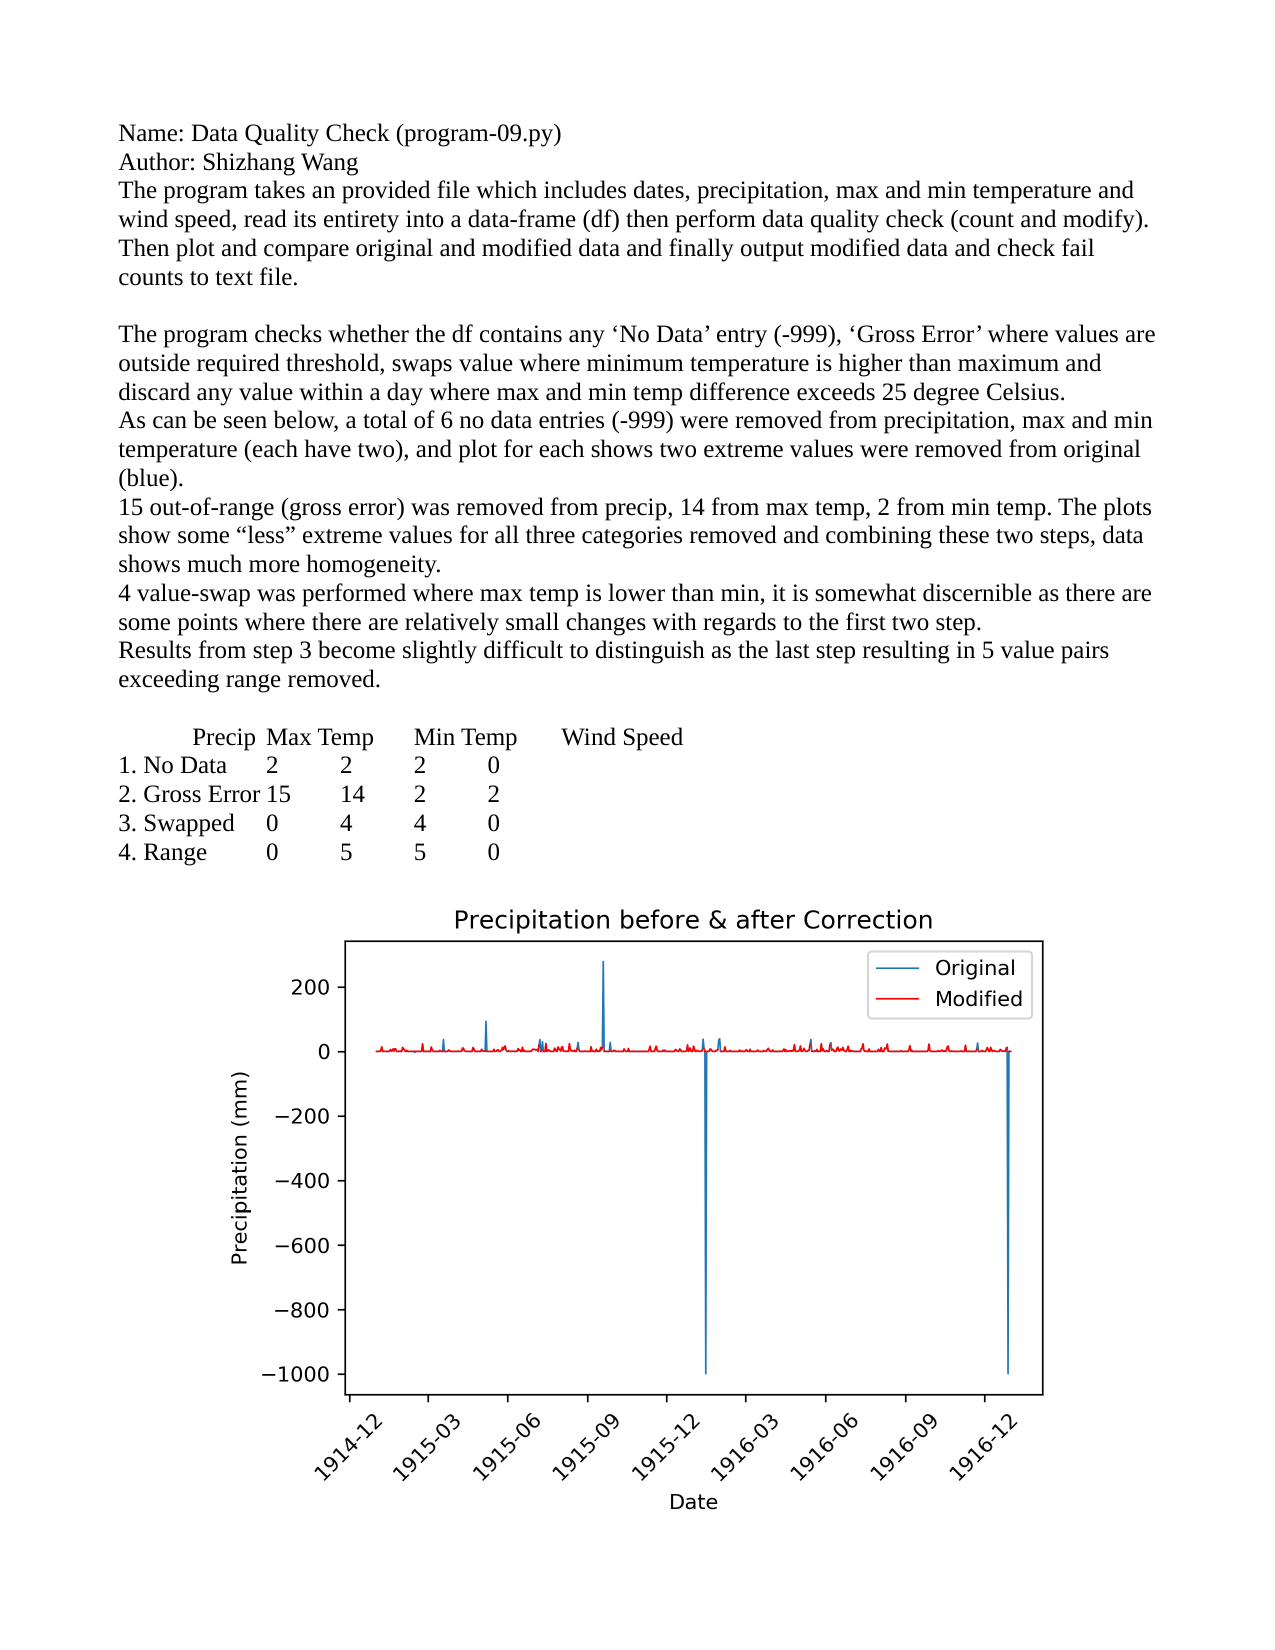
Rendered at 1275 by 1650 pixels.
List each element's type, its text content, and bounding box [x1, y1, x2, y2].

text Author: Shizhang Wang [118, 147, 1157, 176]
text The program takes an provided file which includes dates, precipitation, max and min temperature and wind speed, read its entirety into a data-frame (df) then perform data quality check (count and modify). Then plot and compare original and modified data and finally output modified data and check fail counts to text file. [118, 176, 1157, 291]
text 1. No Data 2 2 2 0 [118, 751, 1157, 779]
text Precip Max Temp Min Temp Wind Speed [118, 722, 1157, 751]
text Name: Data Quality Check (program-09.py) [118, 118, 1157, 147]
picture [216, 894, 1059, 1528]
text Results from step 3 become slightly difficult to distinguish as the last step resulting in 5 value pairs exceeding range removed. [118, 636, 1157, 693]
text 4. Range 0 5 5 0 [118, 837, 1157, 866]
text As can be seen below, a total of 6 no data entries (-999) were removed from precipitation, max and min temperature (each have two), and plot for each shows two extreme values were removed from original (blue). [118, 406, 1157, 492]
text 4 value-swap was performed where max temp is lower than min, it is somewhat discernible as there are some points where there are relatively small changes with regards to the first two step. [118, 578, 1157, 636]
text 15 out-of-range (gross error) was removed from precip, 14 from max temp, 2 from min temp. The plots show some “less” extreme values for all three categories removed and combining these two steps, data shows much more homogeneity. [118, 492, 1157, 578]
text The program checks whether the df contains any ‘No Data’ entry (-999), ‘Gross Error’ where values are outside required threshold, swaps value where minimum temperature is higher than maximum and discard any value within a day where max and min temp difference exceeds 25 degree Celsius. [118, 319, 1157, 406]
text 2. Gross Error 15 14 2 2 [118, 779, 1157, 808]
text 3. Swapped 0 4 4 0 [118, 808, 1157, 837]
